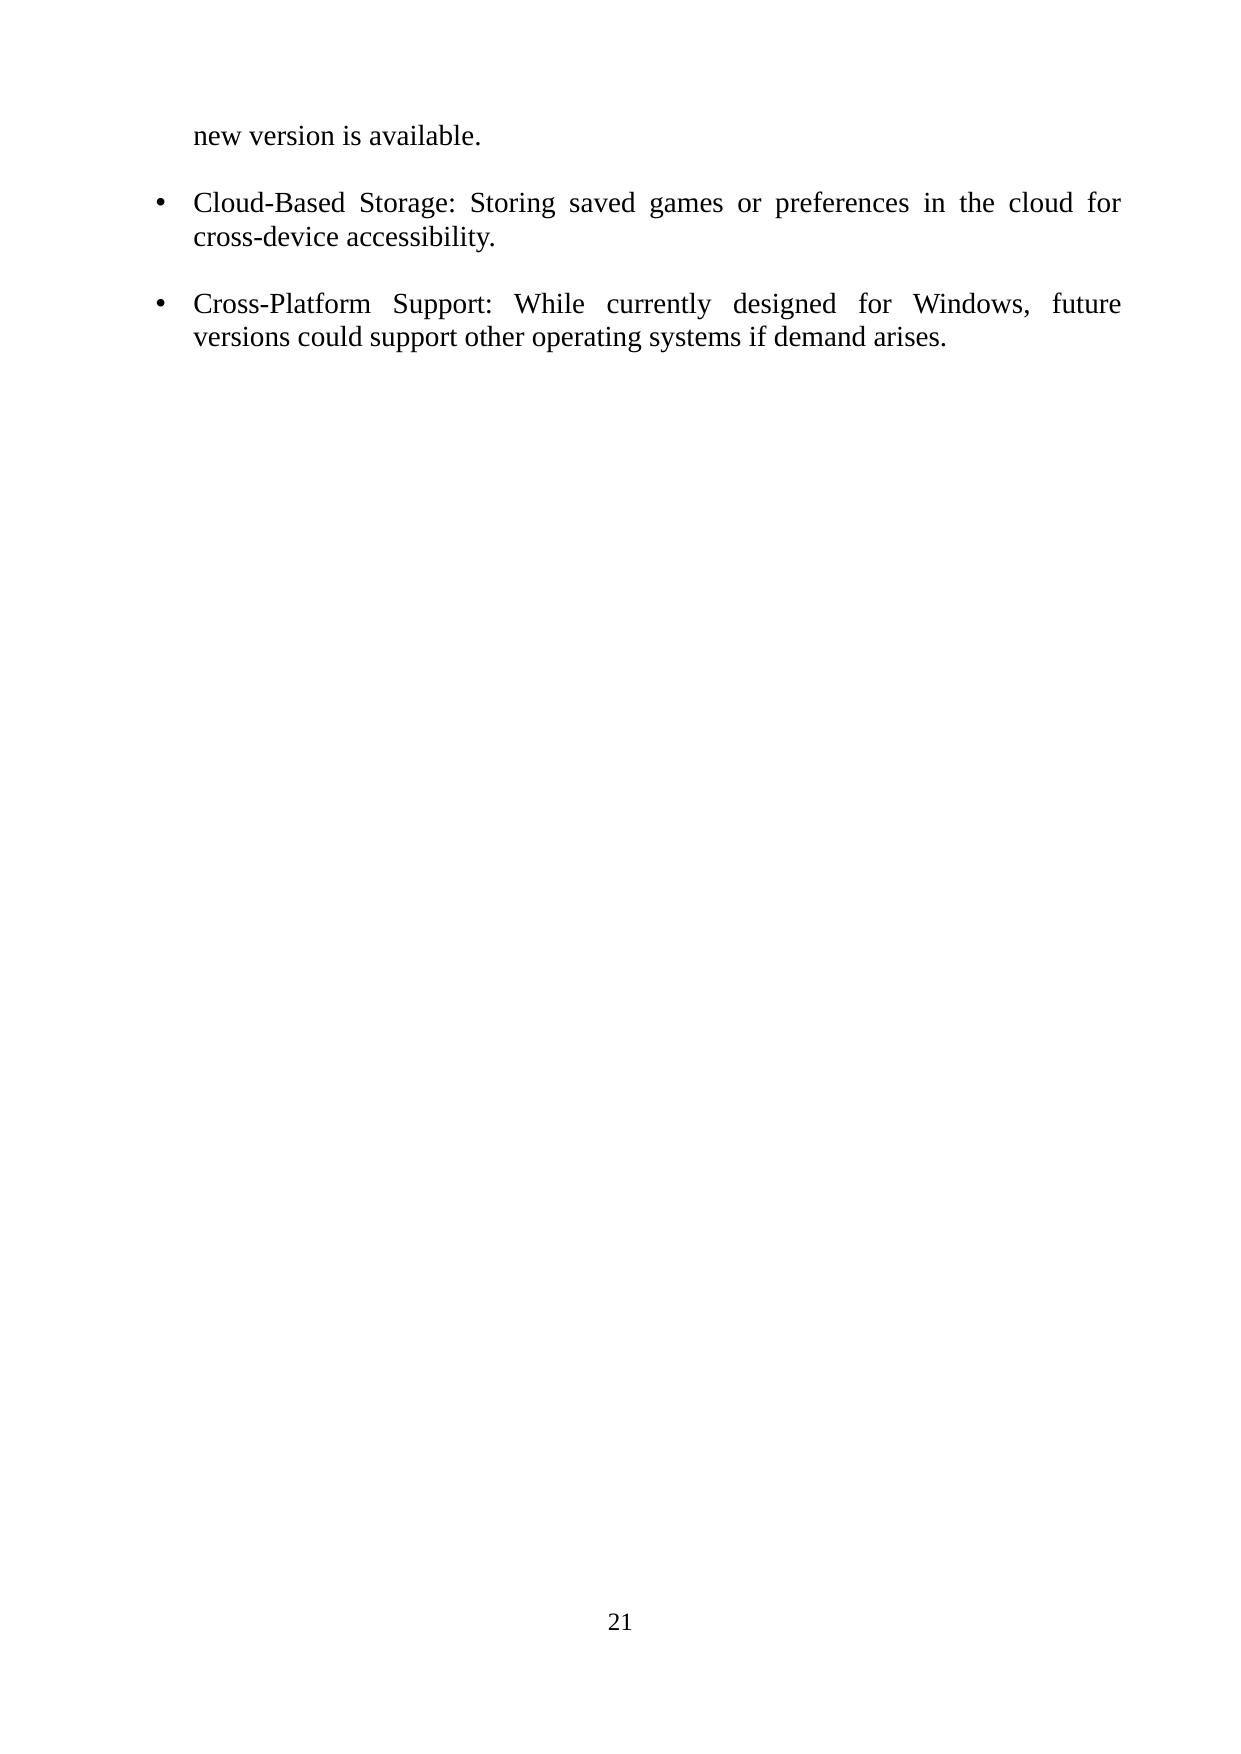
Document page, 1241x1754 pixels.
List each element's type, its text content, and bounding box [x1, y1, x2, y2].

list new version is available. [156, 118, 1122, 152]
list Cloud-Based Storage: Storing saved games or preferences in the cloud for cross-device accessibility. [156, 185, 1122, 252]
list Cross-Platform Support: While currently designed for Windows, future versions could support other operating systems if demand arises. [156, 286, 1122, 353]
